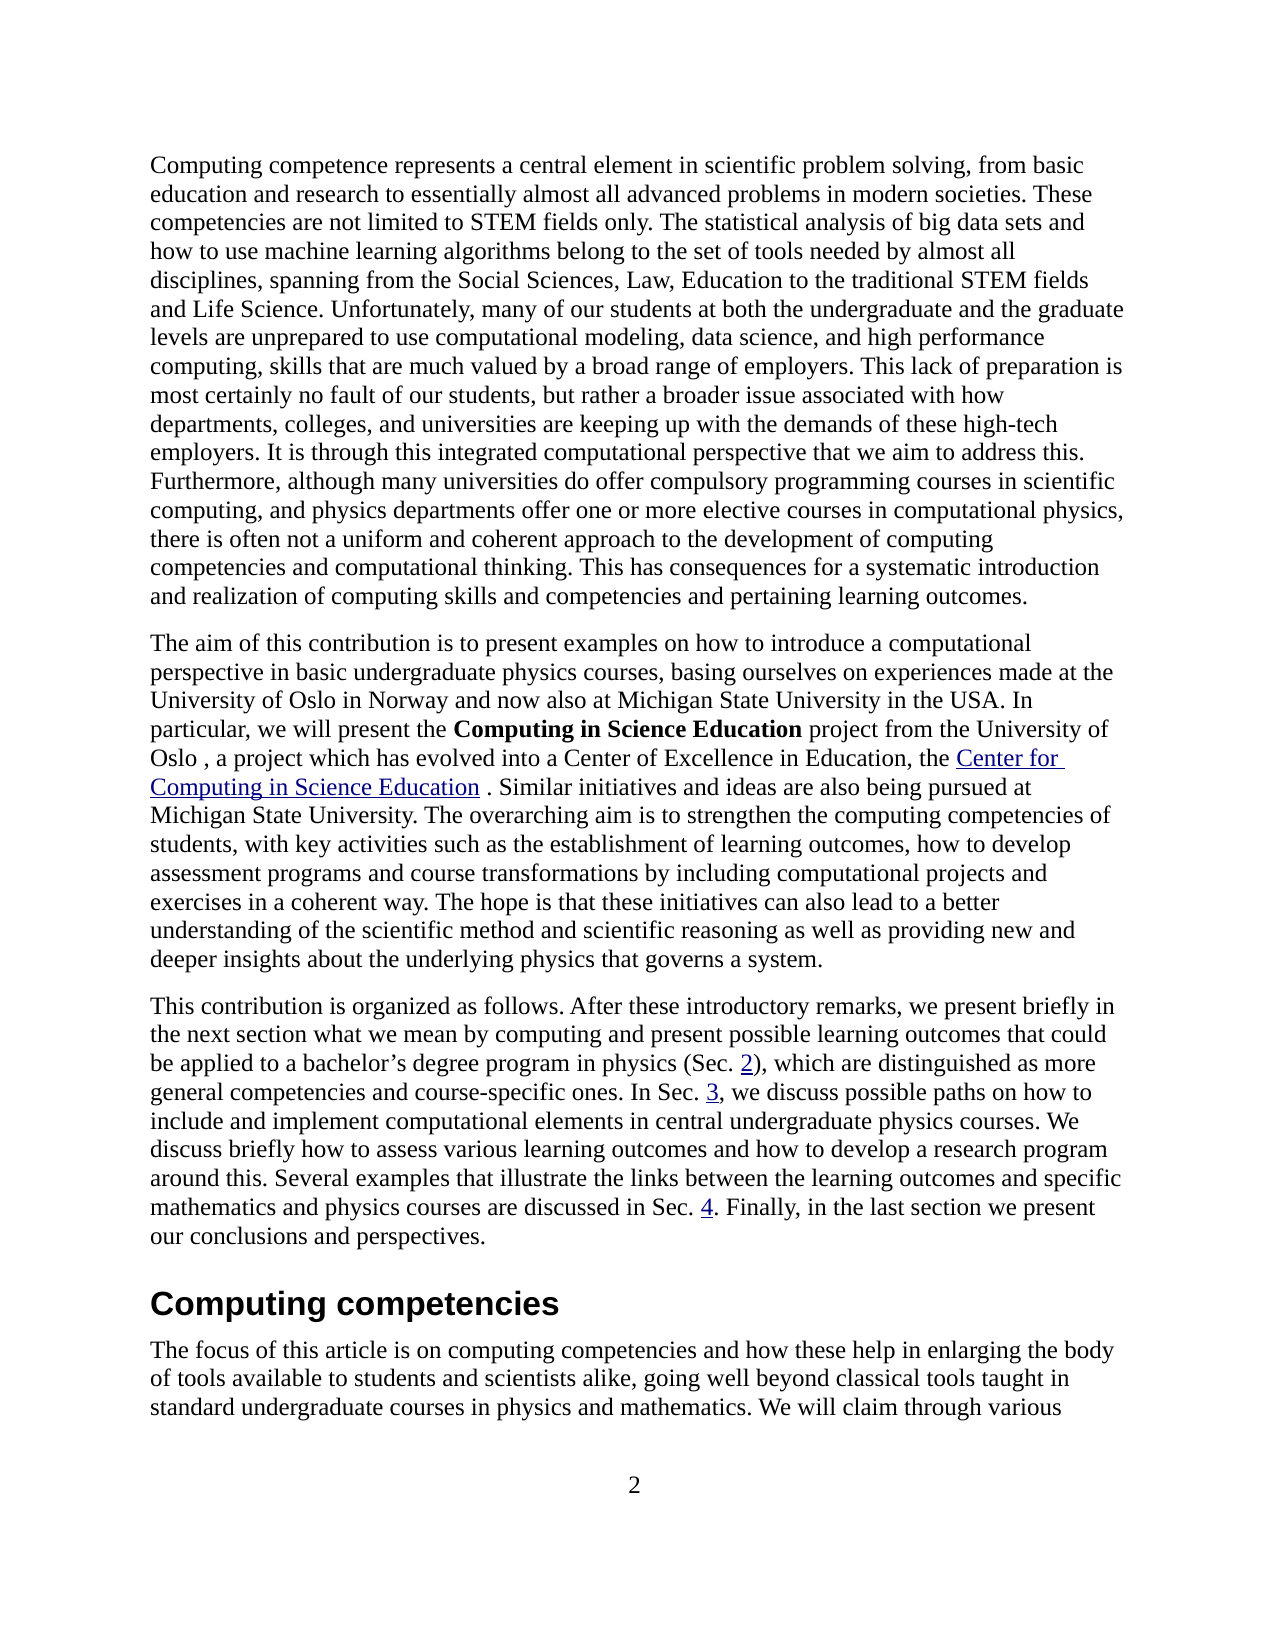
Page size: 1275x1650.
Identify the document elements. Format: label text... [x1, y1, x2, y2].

text The focus of this article is on computing competencies and how these help in enlarging the body of tools available to students and scientists alike, going well beyond classical tools taught in standard undergraduate courses in physics and mathematics. We will claim through various [150, 1335, 1125, 1421]
subtitle Computing competencies [150, 1283, 1125, 1322]
text The aim of this contribution is to present examples on how to introduce a computational perspective in basic undergraduate physics courses, basing ourselves on experiences made at the University of Oslo in Norway and now also at Michigan State University in the USA. In particular, we will present the Computing in Science Education project from the University of Oslo , a project which has evolved into a Center of Excellence in Education, the Center for Computing in Science Education . Similar initiatives and ideas are also being pursued at Michigan State University. The overarching aim is to strengthen the computing competencies of students, with key activities such as the establishment of learning outcomes, how to develop assessment programs and course transformations by including computational projects and exercises in a coherent way. The hope is that these initiatives can also lead to a better understanding of the scientific method and scientific reasoning as well as providing new and deeper insights about the underlying physics that governs a system. [150, 628, 1125, 973]
text This contribution is organized as follows. After these introductory remarks, we present briefly in the next section what we mean by computing and present possible learning outcomes that could be applied to a bachelor’s degree program in physics (Sec. 2), which are distinguished as more general competencies and course-specific ones. In Sec. 3, we discuss possible paths on how to include and implement computational elements in central undergraduate physics courses. We discuss briefly how to assess various learning outcomes and how to develop a research program around this. Several examples that illustrate the links between the learning outcomes and specific mathematics and physics courses are discussed in Sec. 4. Finally, in the last section we present our conclusions and perspectives. [150, 991, 1125, 1249]
text Computing competence represents a central element in scientific problem solving, from basic education and research to essentially almost all advanced problems in modern societies. These competencies are not limited to STEM fields only. The statistical analysis of big data sets and how to use machine learning algorithms belong to the set of tools needed by almost all disciplines, spanning from the Social Sciences, Law, Education to the traditional STEM fields and Life Science. Unfortunately, many of our students at both the undergraduate and the graduate levels are unprepared to use computational modeling, data science, and high performance computing, skills that are much valued by a broad range of employers. This lack of preparation is most certainly no fault of our students, but rather a broader issue associated with how departments, colleges, and universities are keeping up with the demands of these high-tech employers. It is through this integrated computational perspective that we aim to address this. Furthermore, although many universities do offer compulsory programming courses in scientific computing, and physics departments offer one or more elective courses in computational physics, there is often not a uniform and coherent approach to the development of computing competencies and computational thinking. This has consequences for a systematic introduction and realization of computing skills and competencies and pertaining learning outcomes. [150, 150, 1125, 610]
